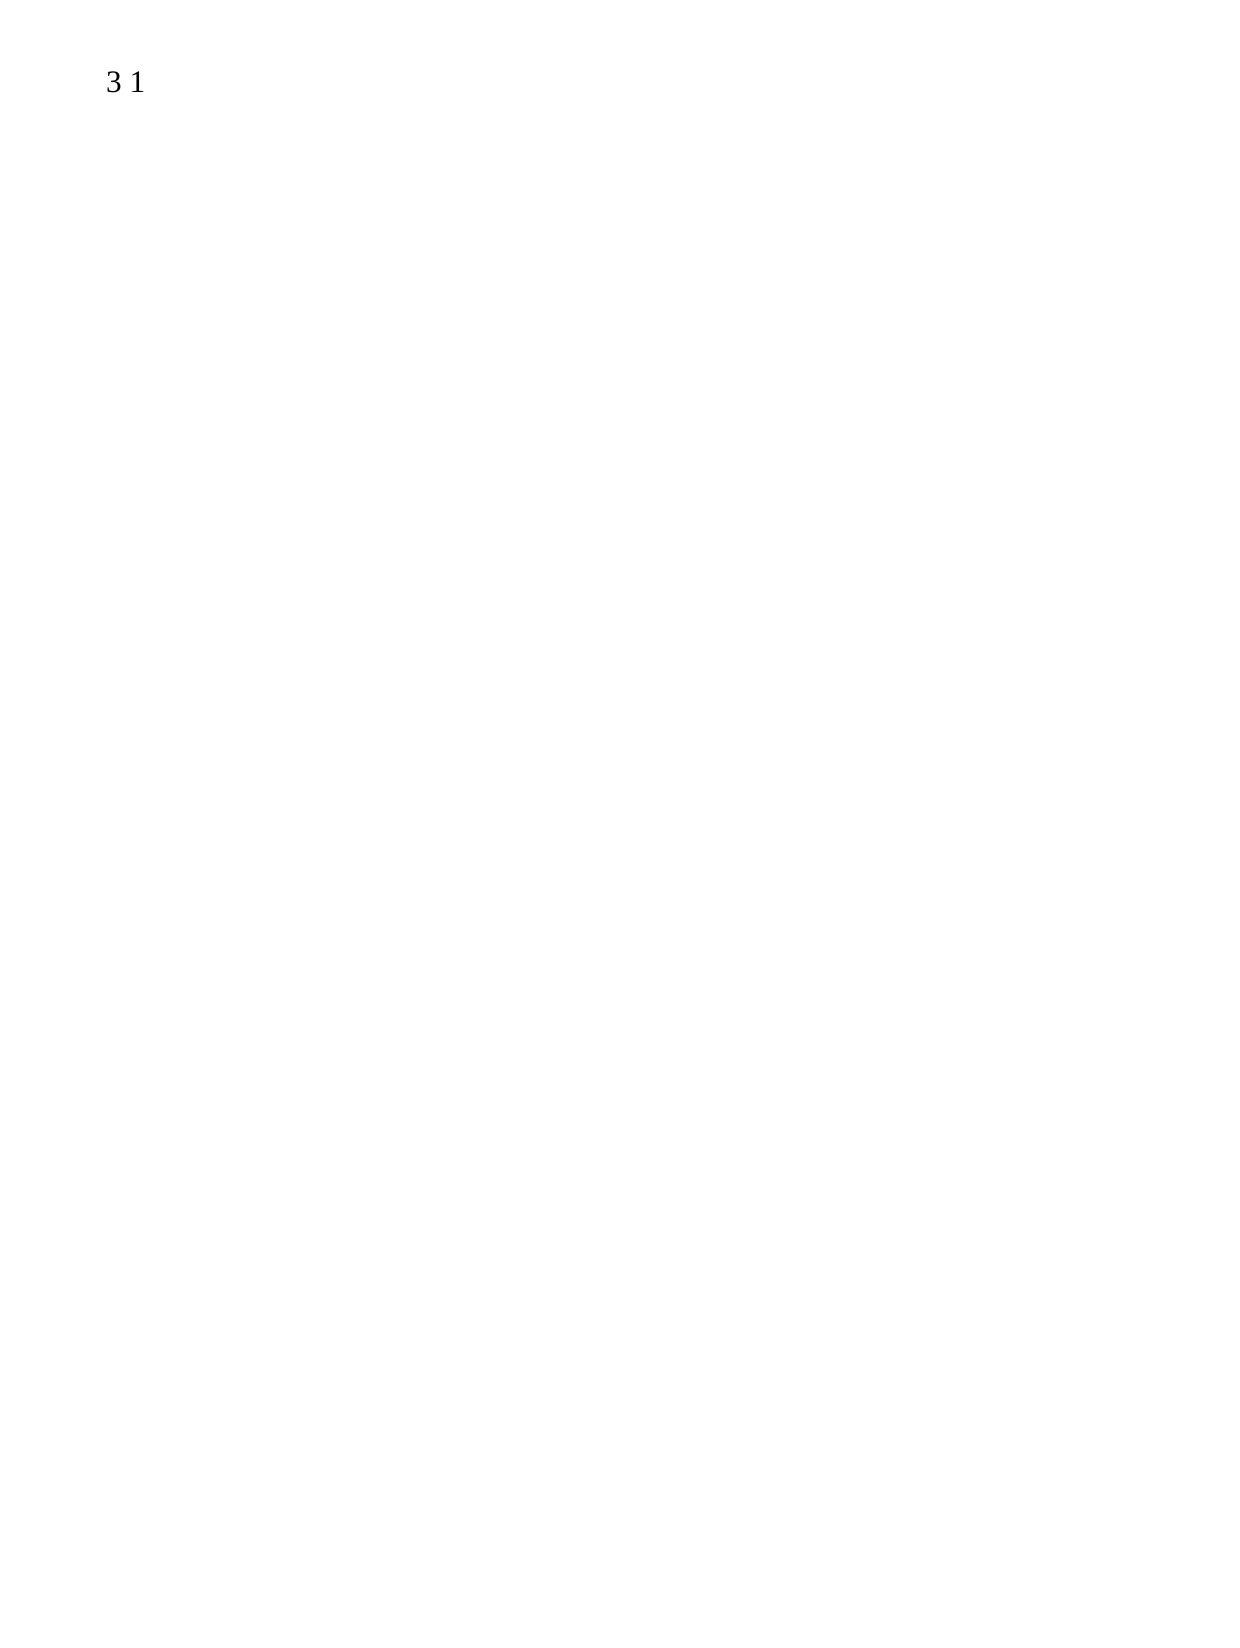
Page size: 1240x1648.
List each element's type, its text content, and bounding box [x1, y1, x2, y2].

text 1 3 [106, 64, 1131, 99]
